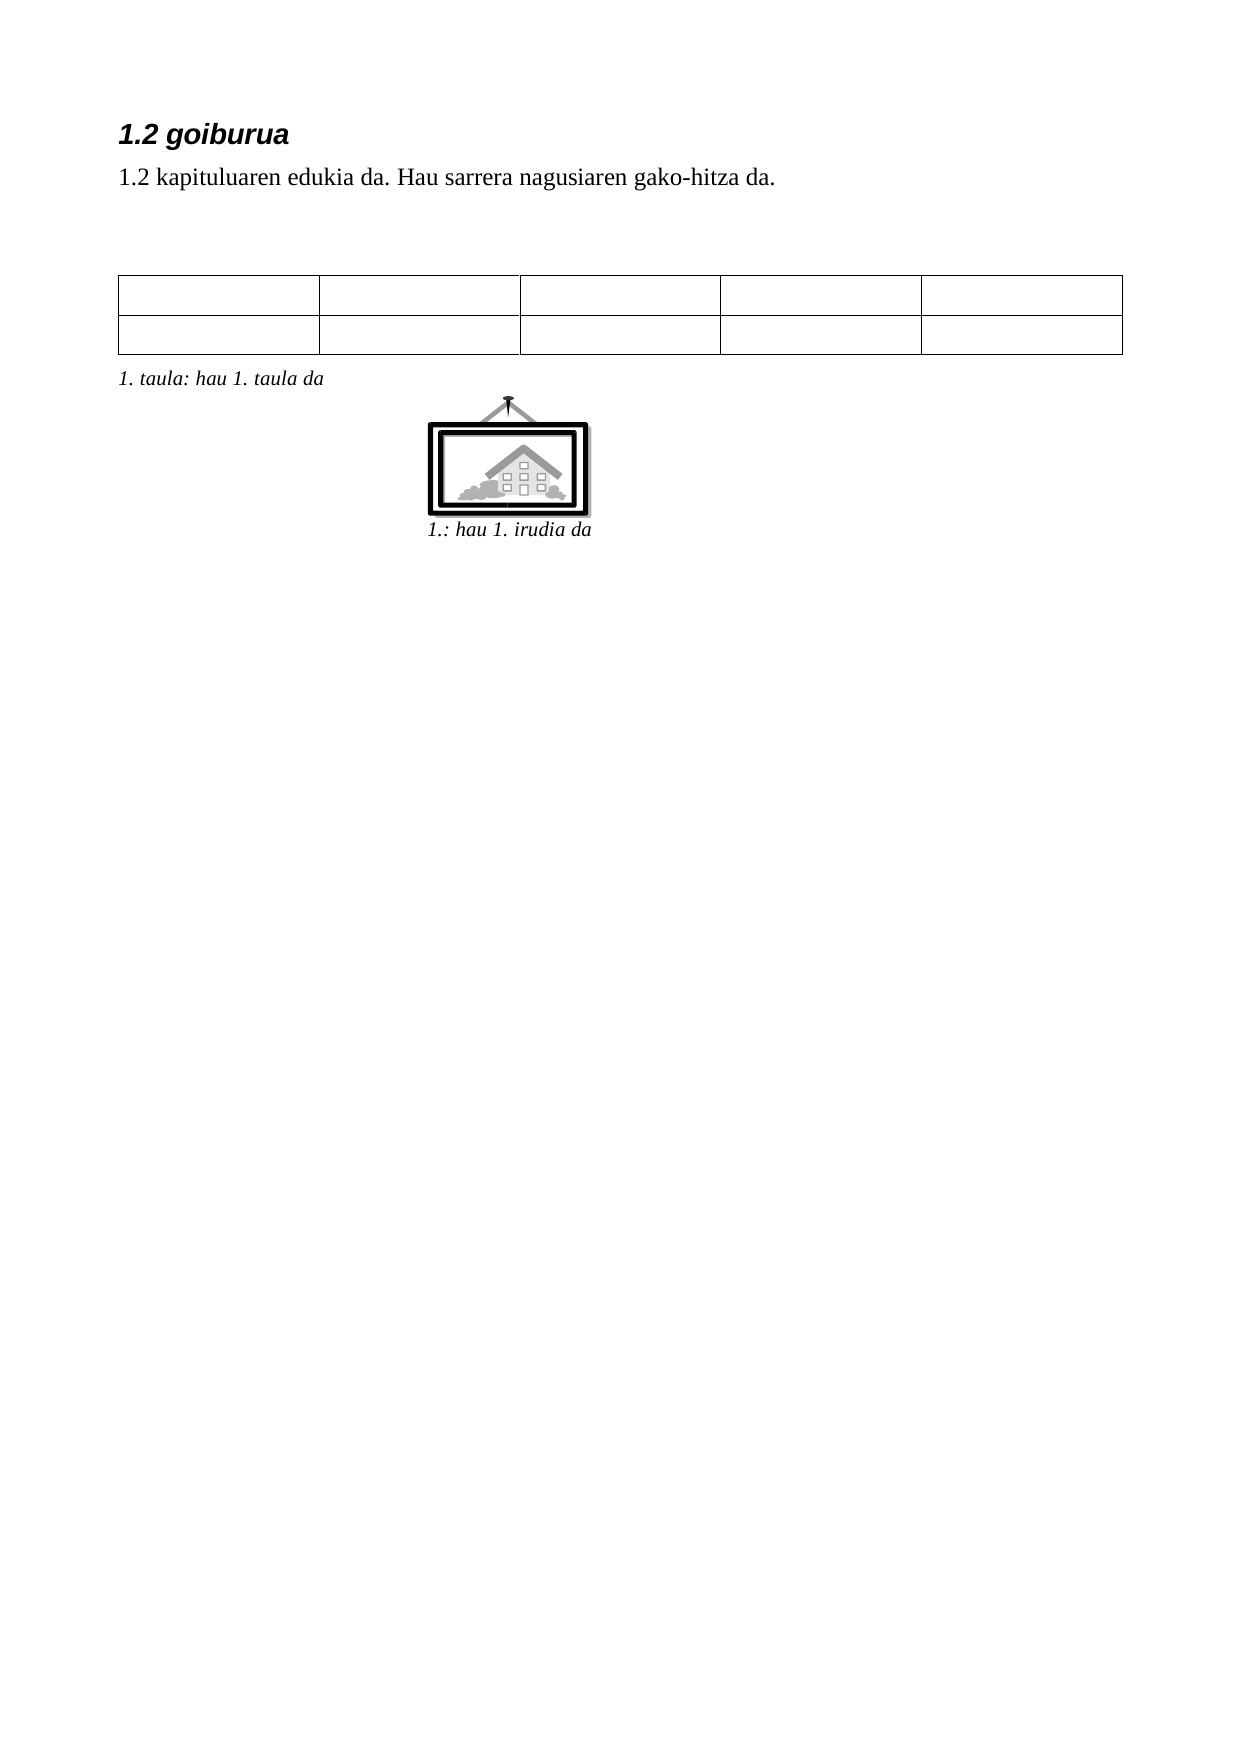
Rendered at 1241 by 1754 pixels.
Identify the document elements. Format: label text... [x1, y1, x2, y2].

table_cell [320, 316, 519, 354]
table_cell [119, 316, 319, 354]
text 1.: hau 1. irudia da [427, 396, 720, 541]
table_header [320, 276, 519, 315]
text 1.2 kapituluaren edukia da. Hau sarrera nagusiaren gako-hitza da. [118, 163, 1122, 219]
table_cell [521, 316, 720, 354]
table_header [119, 276, 319, 315]
table_header [922, 276, 1122, 315]
subtitle 1.2 goiburua [118, 118, 1122, 151]
table_cell [922, 316, 1122, 354]
table_header [521, 276, 720, 315]
table_header [721, 276, 921, 315]
table_cell [721, 316, 921, 354]
text 1. taula: hau 1. taula da [118, 367, 1122, 390]
